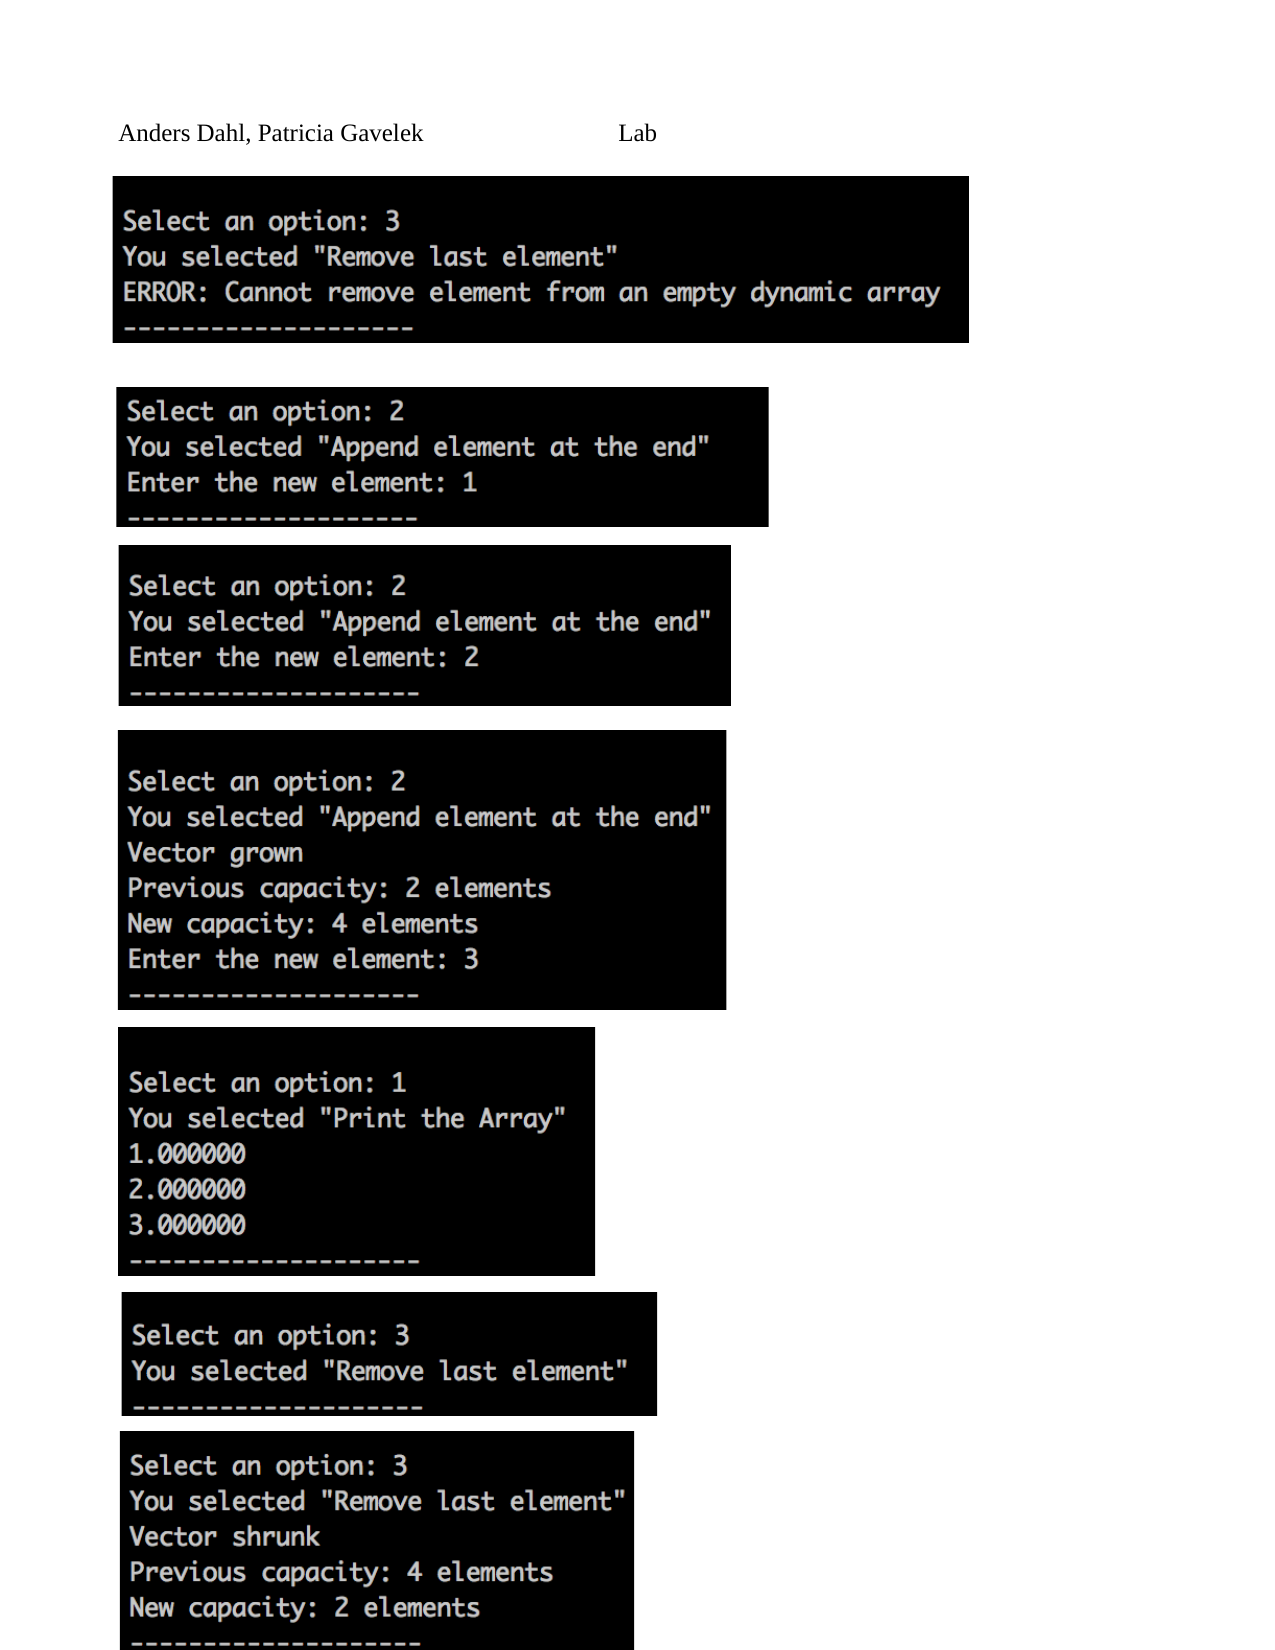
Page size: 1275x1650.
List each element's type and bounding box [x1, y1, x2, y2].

picture [119, 1431, 635, 1650]
picture [121, 1292, 658, 1416]
picture [117, 730, 727, 1010]
picture [118, 1027, 596, 1276]
picture [116, 387, 769, 527]
picture [118, 545, 731, 706]
picture [112, 176, 969, 343]
